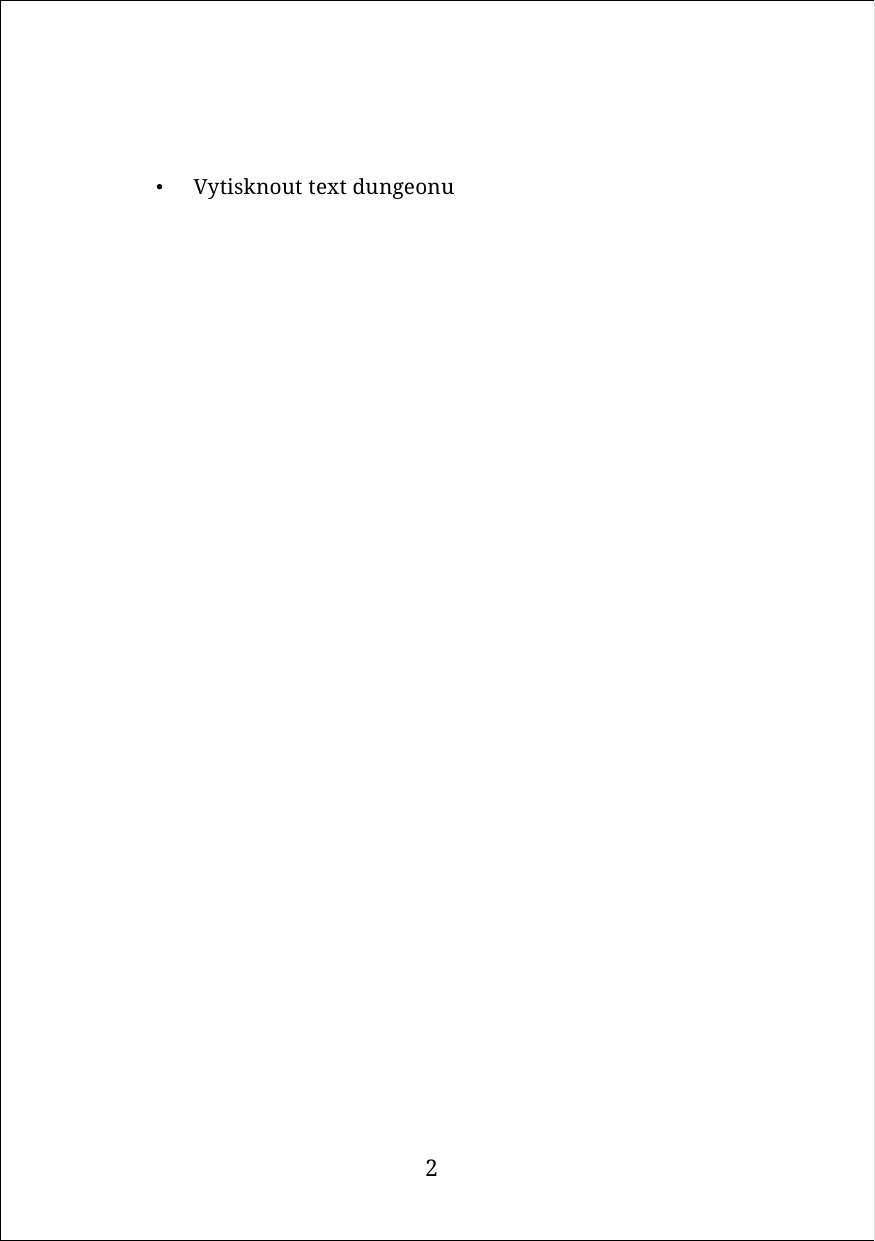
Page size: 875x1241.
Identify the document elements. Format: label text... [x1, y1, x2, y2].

list Vytisknout text dungeonu [156, 172, 756, 200]
